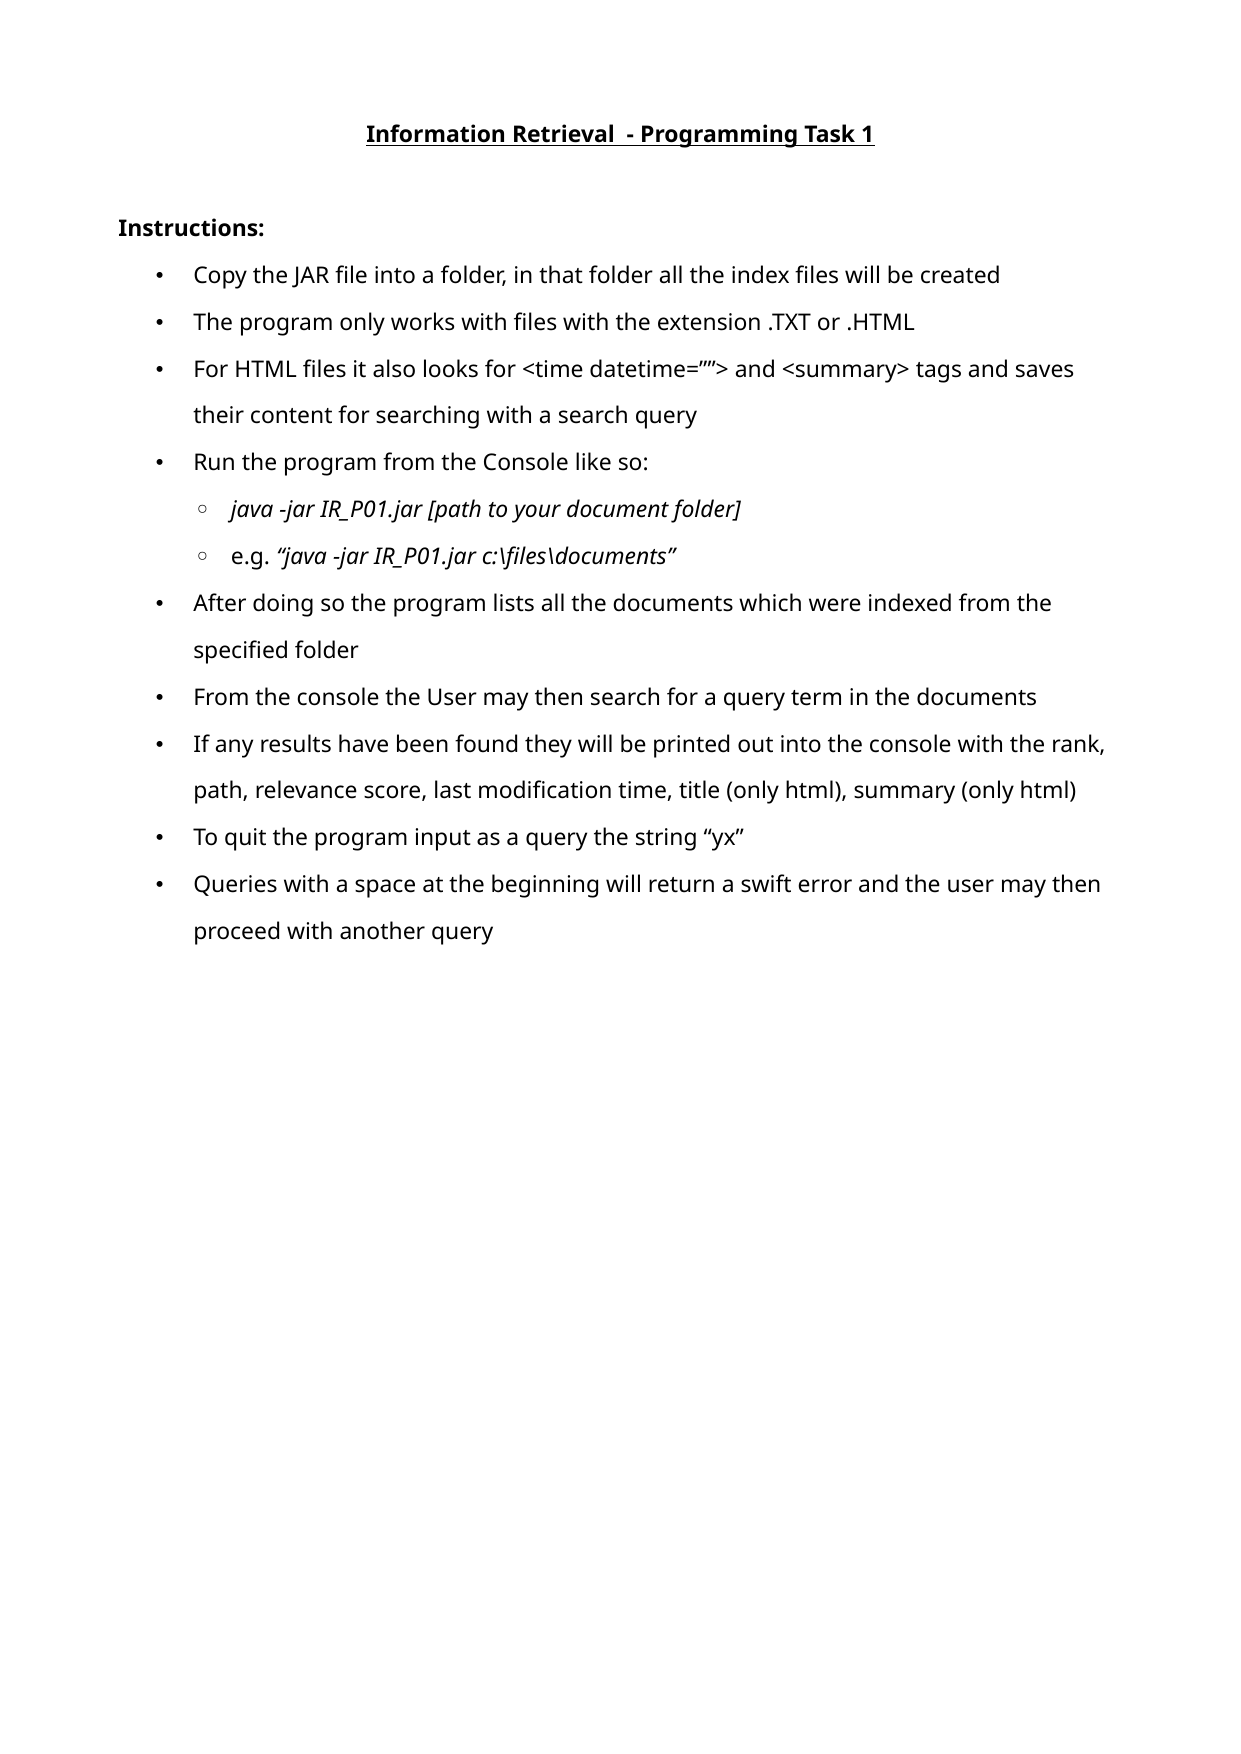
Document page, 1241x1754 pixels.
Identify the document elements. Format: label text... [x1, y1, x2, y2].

list From the console the User may then search for a query term in the documents [156, 681, 1122, 712]
text Information Retrieval - Programming Task 1 [118, 118, 1122, 149]
list Copy the JAR file into a folder, in that folder all the index files will be created [156, 259, 1122, 290]
list After doing so the program lists all the documents which were indexed from the specified folder [156, 587, 1122, 665]
list For HTML files it also looks for <time datetime=””> and <summary> tags and saves their content for searching with a search query [156, 352, 1122, 431]
list e.g. “java -jar IR_P01.jar c:\files\documents” [193, 540, 1122, 571]
list java -jar IR_P01.jar [path to your document folder] [193, 493, 1122, 524]
list Queries with a space at the beginning will return a swift error and the user may then proceed with another query [156, 868, 1122, 946]
text Instructions: [118, 212, 1122, 243]
list The program only works with files with the extension .TXT or .HTML [156, 306, 1122, 337]
list Run the program from the Console like so: [156, 446, 1122, 477]
list To quit the program input as a query the string “yx” [156, 821, 1122, 852]
list If any results have been found they will be printed out into the console with the rank, path, relevance score, last modification time, title (only html), summary (only html) [156, 727, 1122, 806]
